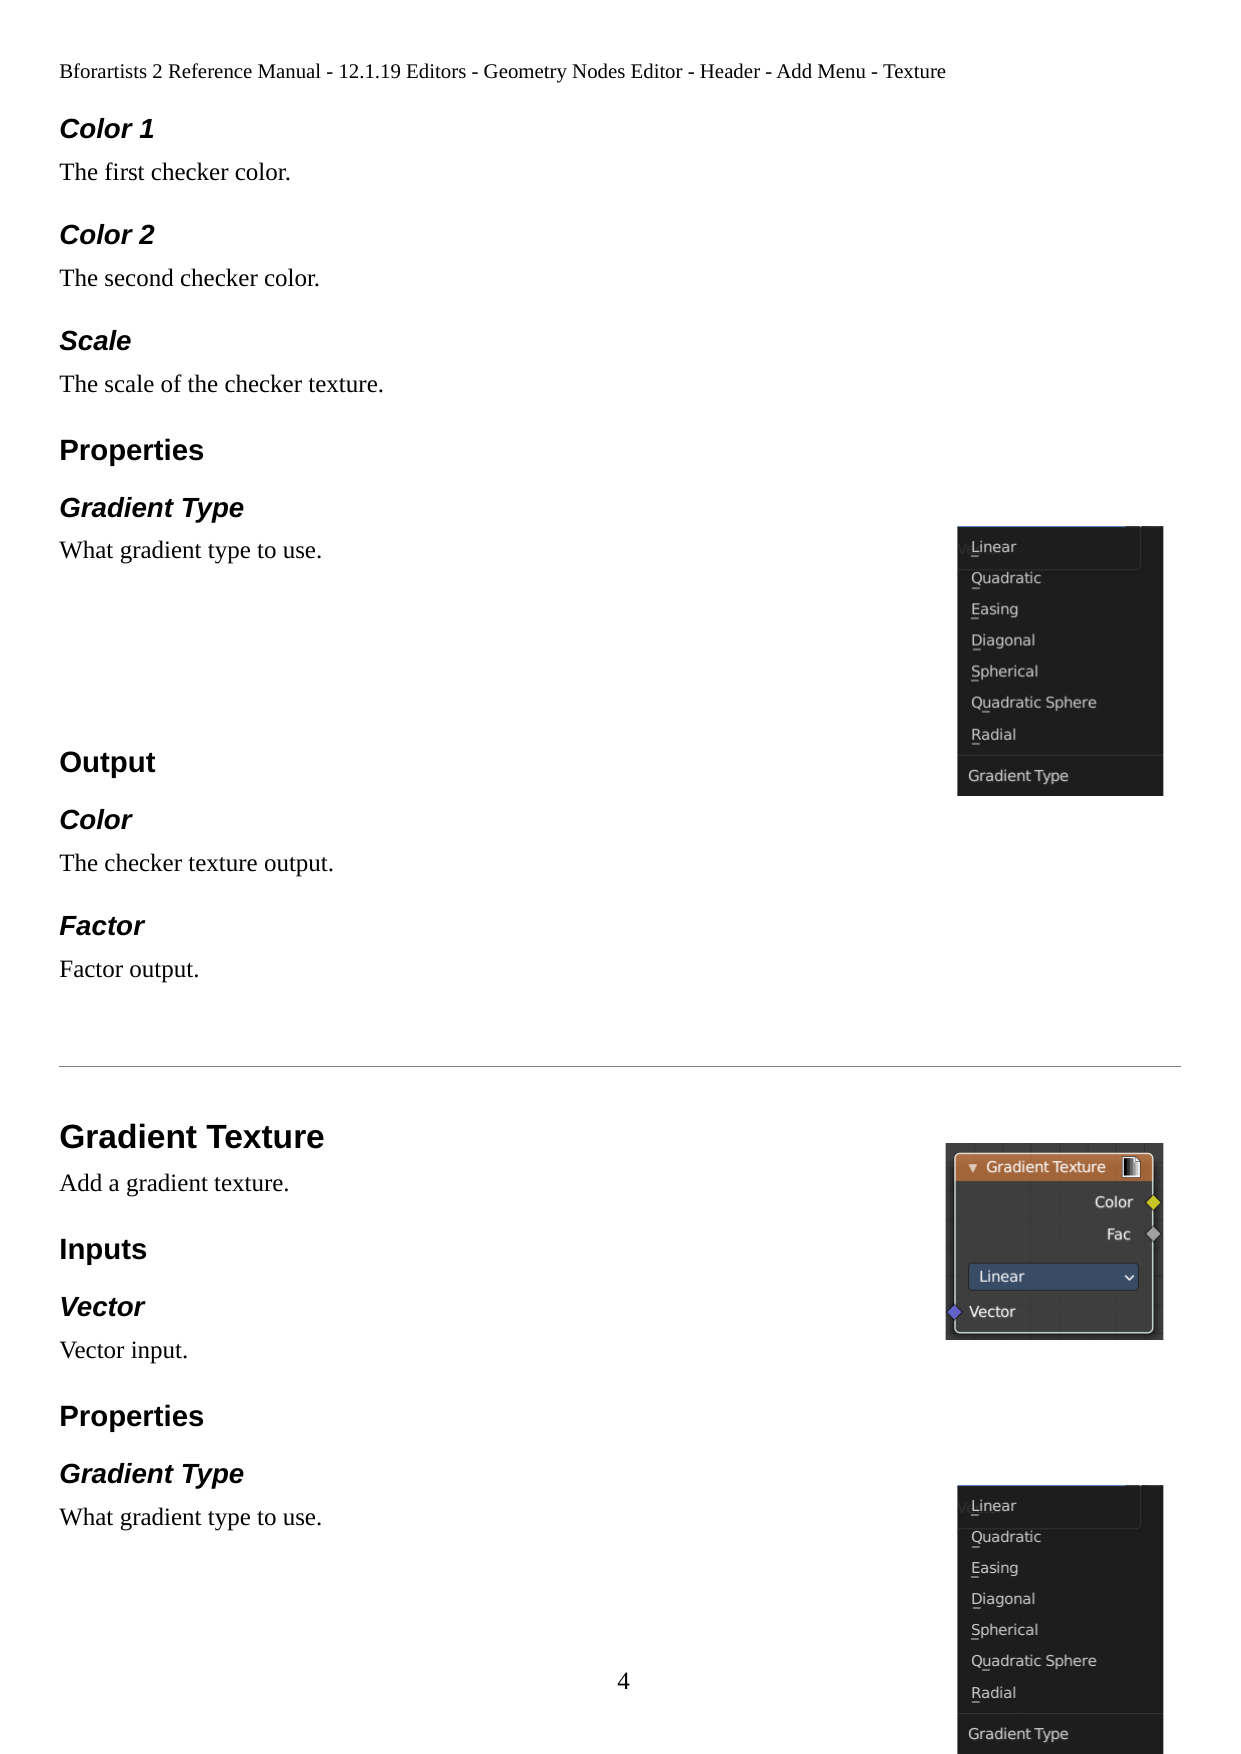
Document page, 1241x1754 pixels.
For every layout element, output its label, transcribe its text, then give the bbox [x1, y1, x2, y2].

text Vector input. [59, 1335, 1181, 1363]
text The checker texture output. [59, 848, 1181, 877]
subtitle Color 1 [59, 113, 1181, 144]
picture [945, 1143, 1164, 1340]
text Add a gradient texture. [59, 1168, 945, 1197]
text What gradient type to use. [59, 536, 957, 564]
text The second checker color. [59, 263, 1181, 292]
subtitle [1164, 1232, 1181, 1265]
subtitle Output [59, 745, 957, 778]
text [1164, 1168, 1181, 1197]
subtitle [1164, 745, 1181, 778]
subtitle Factor [59, 909, 1181, 941]
picture [957, 526, 1164, 796]
text Factor output. [59, 954, 1181, 982]
subtitle [1164, 1290, 1181, 1322]
subtitle Properties [59, 432, 1181, 466]
text The scale of the checker texture. [59, 369, 1181, 398]
subtitle Gradient Type [59, 491, 1181, 523]
subtitle Gradient Type [59, 1457, 1181, 1489]
picture [957, 1485, 1164, 1754]
text The first checker color. [59, 157, 1181, 186]
subtitle Properties [59, 1398, 1181, 1432]
subtitle Gradient Texture [59, 1117, 1181, 1156]
subtitle Vector [59, 1290, 945, 1322]
subtitle Color [59, 803, 1181, 835]
subtitle Color 2 [59, 218, 1181, 250]
text What gradient type to use. [59, 1502, 957, 1530]
subtitle Inputs [59, 1232, 945, 1265]
subtitle Scale [59, 324, 1181, 356]
